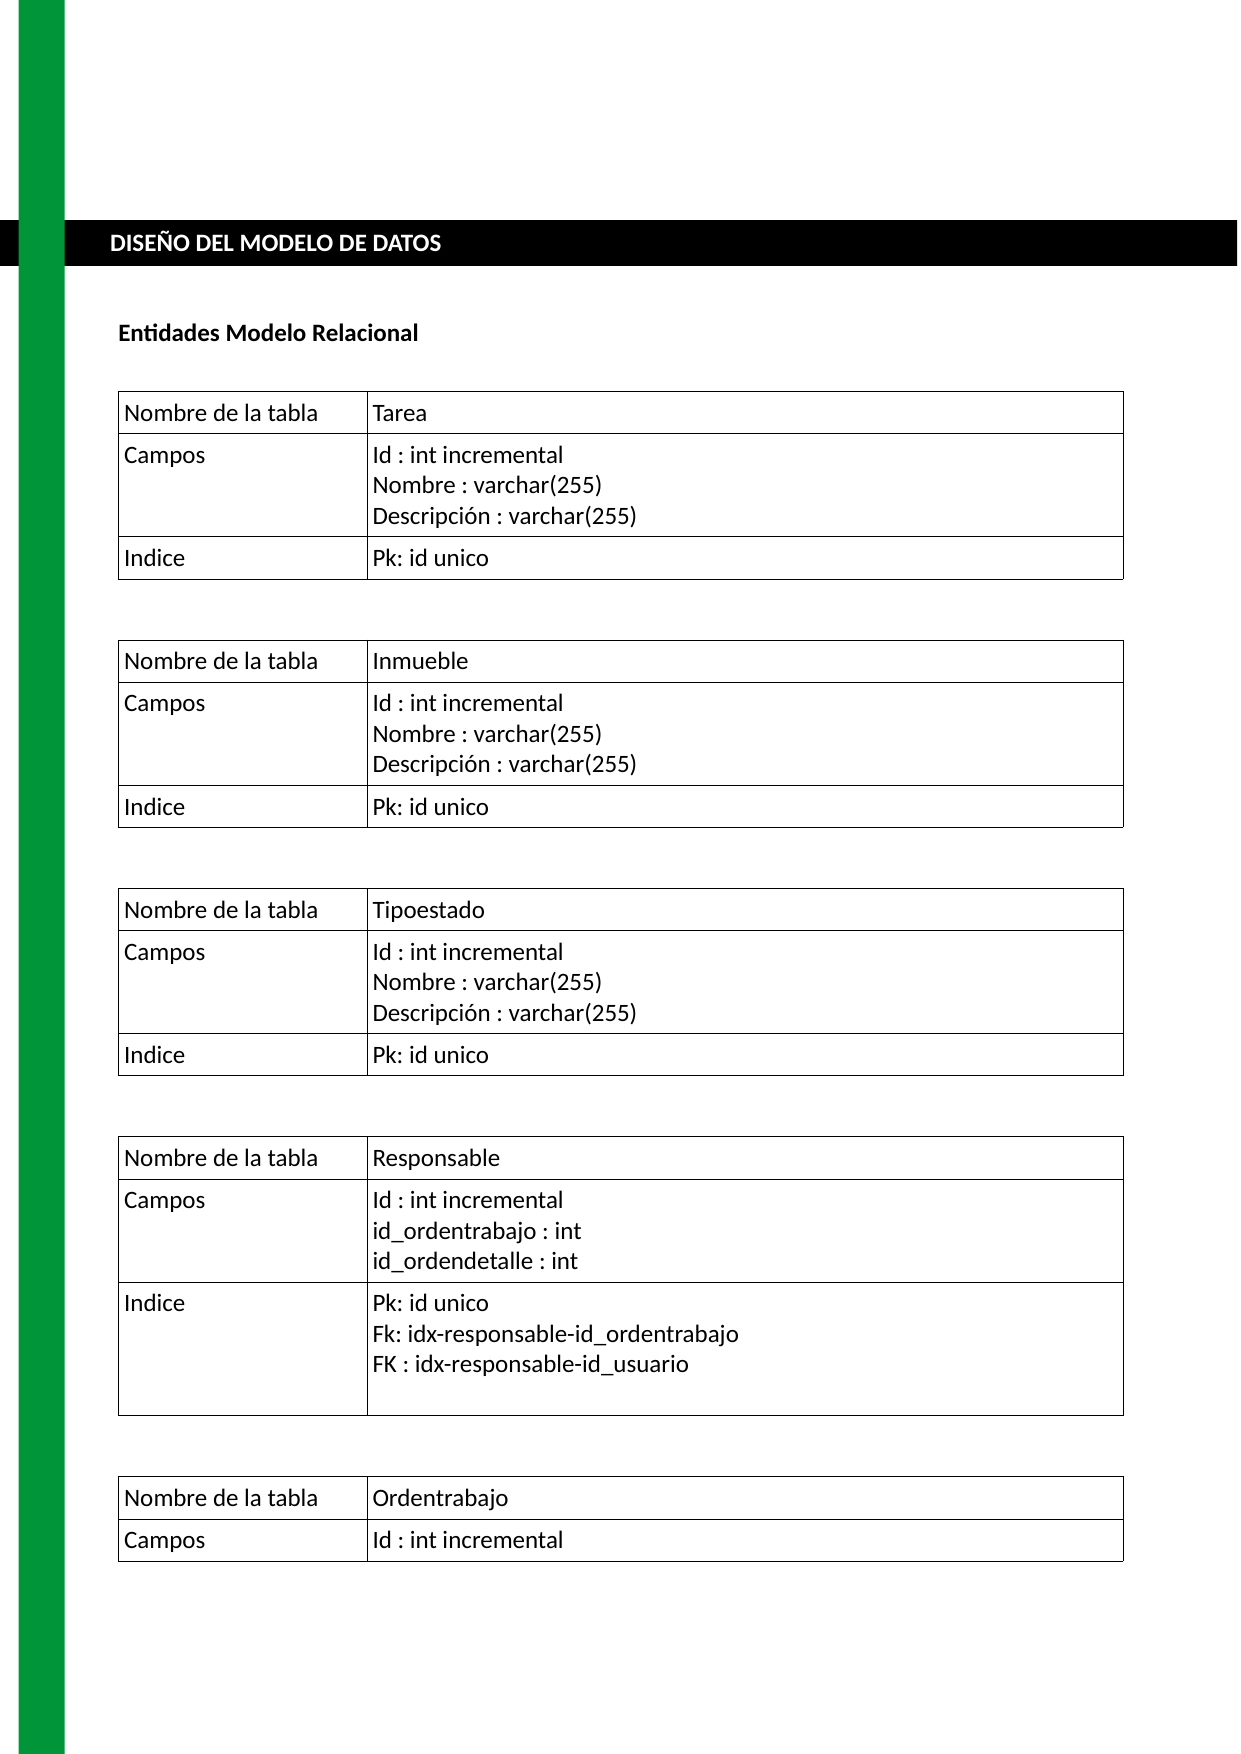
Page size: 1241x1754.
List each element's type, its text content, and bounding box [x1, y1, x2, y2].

table_header Nombre de la tabla [119, 1137, 367, 1178]
table_header Tarea [368, 392, 1123, 433]
table_cell Pk: id unico [368, 1034, 1123, 1075]
table_cell Id : int incremental id_ordentrabajo : int id_ordendetalle : int [368, 1180, 1123, 1282]
table_cell Indice [119, 1034, 367, 1075]
table_cell Pk: id unico [368, 537, 1123, 578]
table_header Nombre de la tabla [119, 641, 367, 682]
table_header Ordentrabajo [368, 1477, 1123, 1518]
table_cell Id : int incremental Nombre : varchar(255) Descripción : varchar(255) [368, 434, 1123, 536]
table_header Nombre de la tabla [119, 1477, 367, 1518]
table_cell Campos [119, 931, 367, 1033]
table_header Inmueble [368, 641, 1123, 682]
table_cell Id : int incremental Nombre : varchar(255) Descripción : varchar(255) [368, 683, 1123, 785]
table_header Responsable [368, 1137, 1123, 1178]
table_cell Indice [119, 1283, 367, 1415]
table_cell Campos [119, 683, 367, 785]
table_cell Campos [119, 434, 367, 536]
table_cell Campos [119, 1520, 367, 1561]
table_cell Pk: id unico [368, 786, 1123, 827]
subtitle Entidades Modelo Relacional [118, 318, 1122, 348]
table_cell Indice [119, 786, 367, 827]
table_header Tipoestado [368, 889, 1123, 930]
table_cell Indice [119, 537, 367, 578]
table_cell Pk: id unico Fk: idx-responsable-id_ordentrabajo FK : idx-responsable-id_usuario [368, 1283, 1123, 1415]
table_header Nombre de la tabla [119, 889, 367, 930]
table_cell Id : int incremental Nombre : varchar(255) Descripción : varchar(255) [368, 931, 1123, 1033]
table_cell Id : int incremental [368, 1520, 1123, 1561]
table_header Nombre de la tabla [119, 392, 367, 433]
table_cell Campos [119, 1180, 367, 1282]
